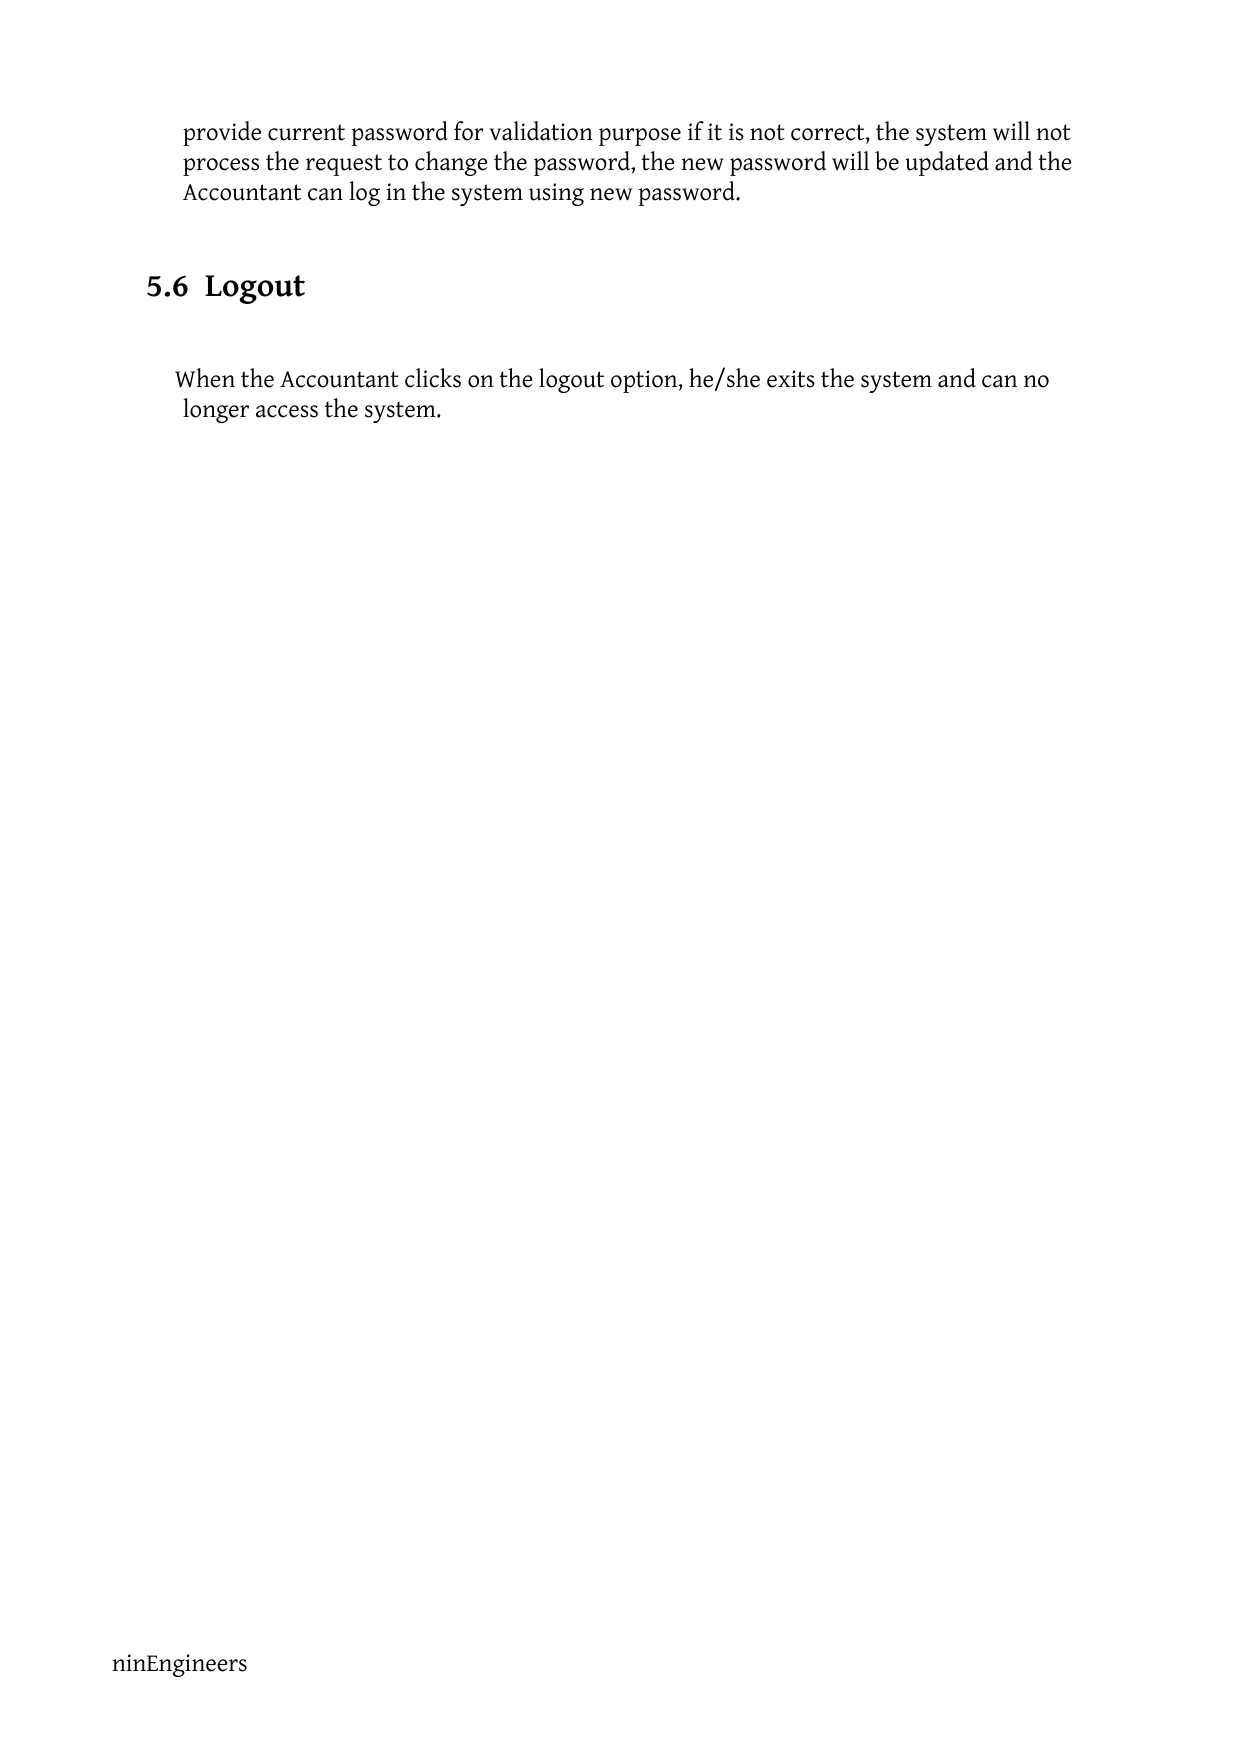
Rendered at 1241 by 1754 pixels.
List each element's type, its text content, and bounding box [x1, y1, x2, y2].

list provide current password for validation purpose if it is not correct, the system will not process the request to change the password, the new password will be updated and the Accountant can log in the system using new password. [183, 118, 1122, 208]
list 5.6 Logout [146, 267, 1121, 306]
list When the Accountant clicks on the logout option, he/she exits the system and can no longer access the system. [147, 366, 1122, 425]
